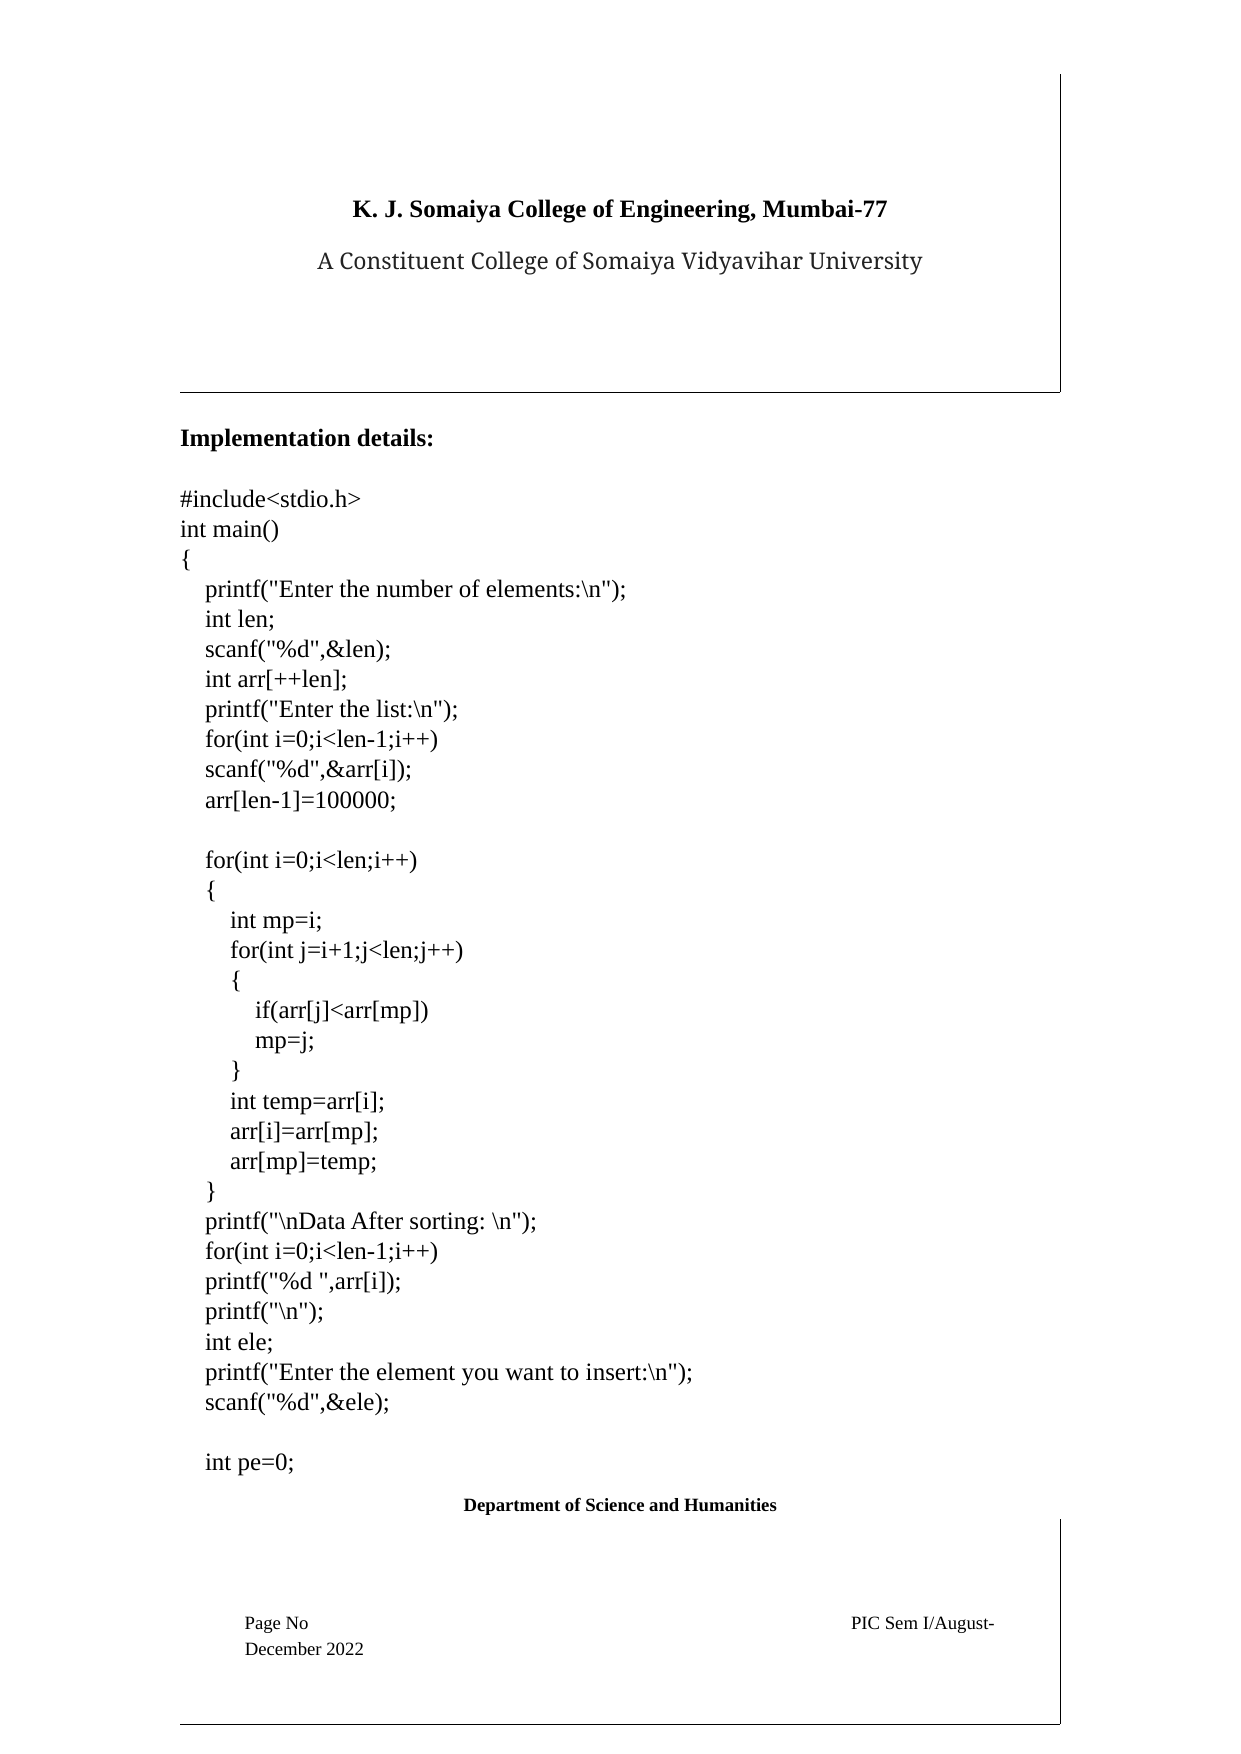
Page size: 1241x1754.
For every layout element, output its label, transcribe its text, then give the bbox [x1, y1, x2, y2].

subtitle printf("Enter the number of elements:\n"); [180, 573, 1060, 603]
subtitle } [180, 1054, 1060, 1084]
subtitle for(int i=0;i<len-1;i++) [180, 723, 1060, 753]
subtitle printf("Enter the element you want to insert:\n"); [180, 1355, 1060, 1385]
subtitle int len; [180, 603, 1060, 633]
subtitle { [180, 964, 1060, 994]
subtitle printf("\nData After sorting: \n"); [180, 1205, 1060, 1235]
subtitle int ele; [180, 1325, 1060, 1355]
subtitle arr[len-1]=100000; [180, 783, 1060, 813]
subtitle arr[i]=arr[mp]; [180, 1114, 1060, 1144]
subtitle { [180, 874, 1060, 904]
subtitle scanf("%d",&arr[i]); [180, 753, 1060, 783]
subtitle printf("\n"); [180, 1295, 1060, 1325]
subtitle int temp=arr[i]; [180, 1084, 1060, 1114]
subtitle scanf("%d",&len); [180, 633, 1060, 663]
subtitle arr[mp]=temp; [180, 1144, 1060, 1175]
subtitle for(int j=i+1;j<len;j++) [180, 934, 1060, 964]
subtitle Implementation details: [180, 422, 1060, 452]
subtitle } [180, 1175, 1060, 1205]
subtitle int mp=i; [180, 904, 1060, 934]
subtitle int arr[++len]; [180, 663, 1060, 693]
subtitle int main() [180, 512, 1060, 542]
subtitle if(arr[j]<arr[mp]) [180, 994, 1060, 1024]
subtitle printf("Enter the list:\n"); [180, 693, 1060, 723]
subtitle { [180, 542, 1060, 573]
subtitle for(int i=0;i<len-1;i++) [180, 1235, 1060, 1265]
subtitle for(int i=0;i<len;i++) [180, 843, 1060, 874]
subtitle scanf("%d",&ele); [180, 1385, 1060, 1416]
subtitle printf("%d ",arr[i]); [180, 1265, 1060, 1295]
subtitle mp=j; [180, 1024, 1060, 1054]
subtitle int pe=0; [180, 1446, 1060, 1476]
subtitle #include<stdio.h> [180, 482, 1060, 512]
